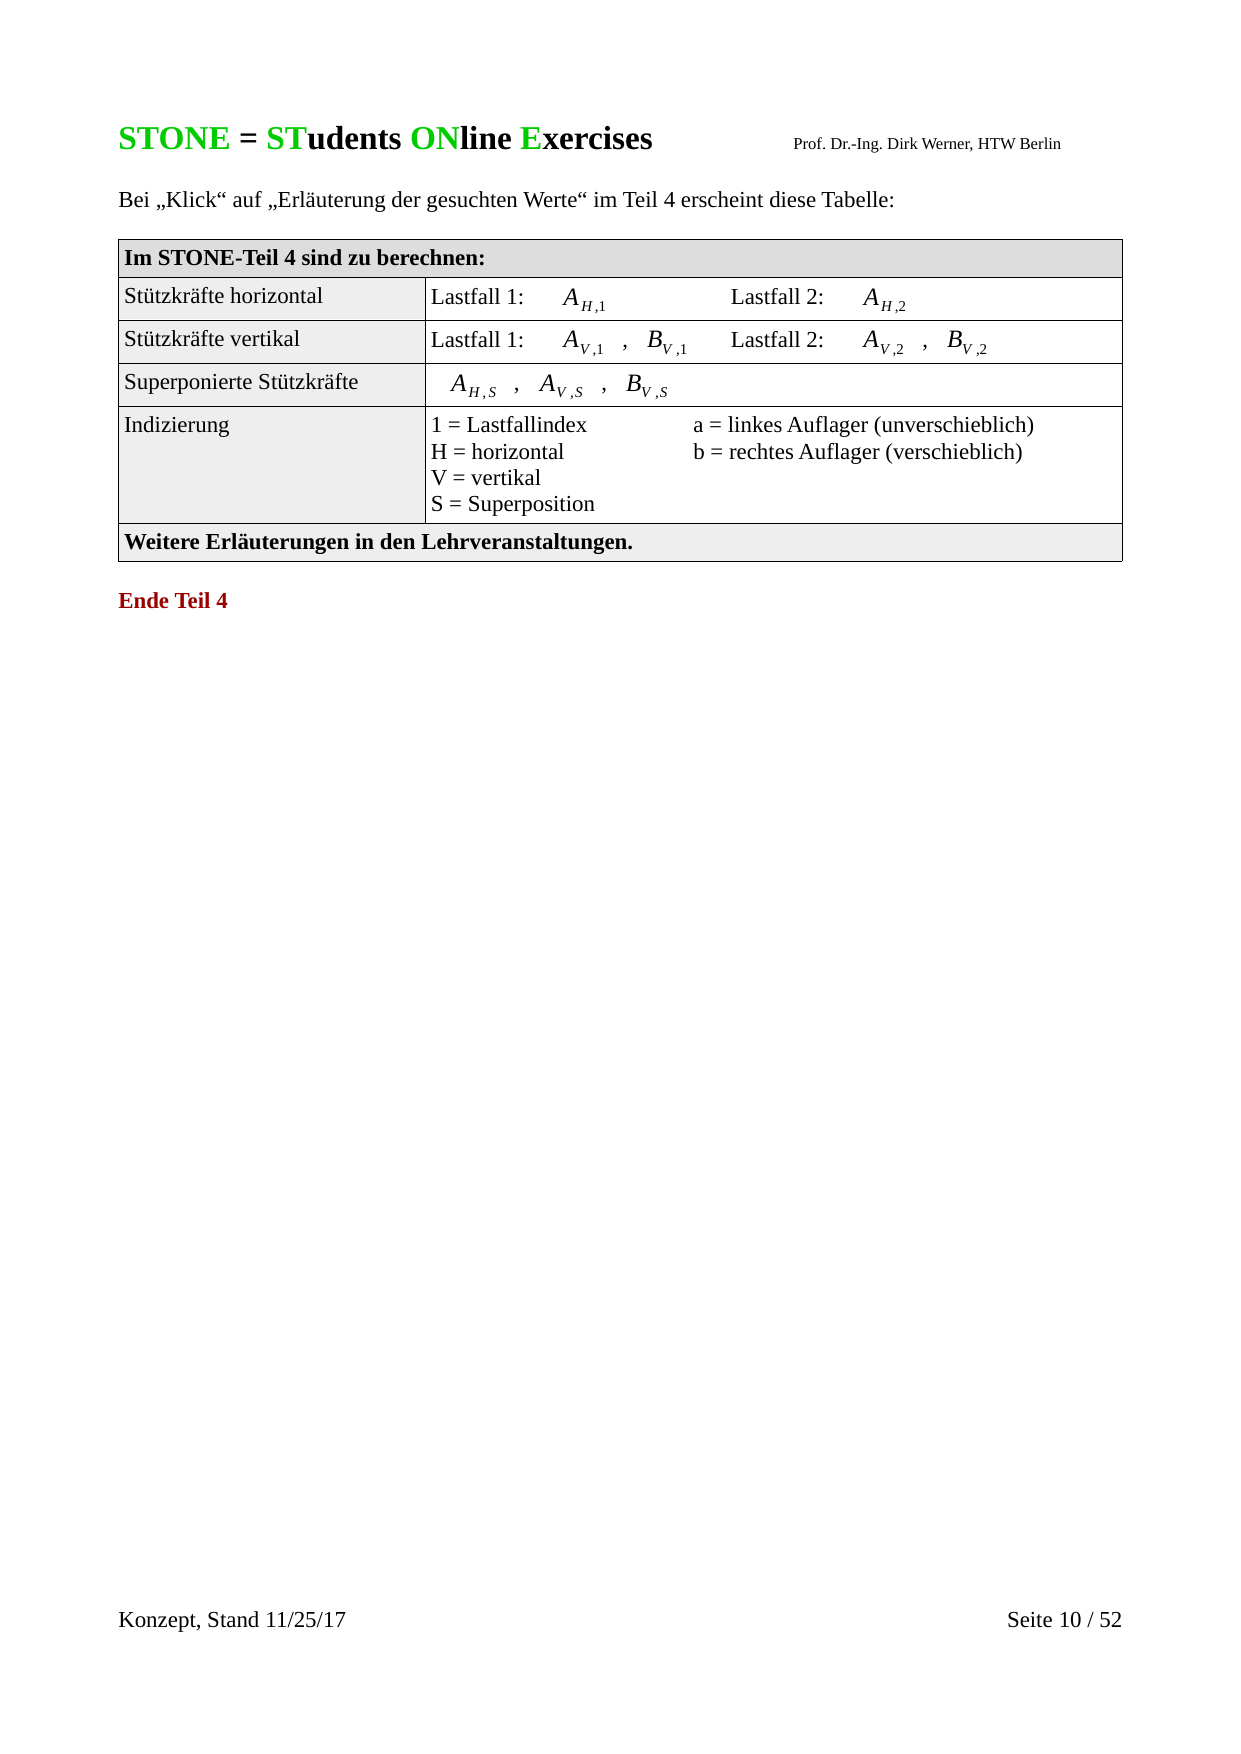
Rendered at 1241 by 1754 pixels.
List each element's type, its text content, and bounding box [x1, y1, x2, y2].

table_cell 1 = Lastfallindex a = linkes Auflager (unverschieblich) H = horizontal b = rechtes Auflager (verschieblich) V = vertikal S = Superposition [426, 407, 1122, 523]
table_cell Indizierung [119, 407, 425, 523]
table_cell Lastfall 1: , Lastfall 2: , [426, 321, 1122, 363]
table_cell Stützkräfte horizontal [119, 278, 425, 319]
table_header Im STONE-Teil 4 sind zu berechnen: [119, 240, 1122, 277]
table_cell ,, [426, 364, 1122, 406]
table_cell Stützkräfte vertikal [119, 321, 425, 363]
table_cell Superponierte Stützkräfte [119, 364, 425, 406]
text Ende Teil 4 [118, 587, 1122, 613]
table_cell Weitere Erläuterungen in den Lehrveranstaltungen. [119, 524, 1122, 561]
table_cell Lastfall 1: Lastfall 2: [426, 278, 1122, 319]
text Bei „Klick“ auf „Erläuterung der gesuchten Werte“ im Teil 4 erscheint diese Tabelle: [118, 186, 1122, 212]
